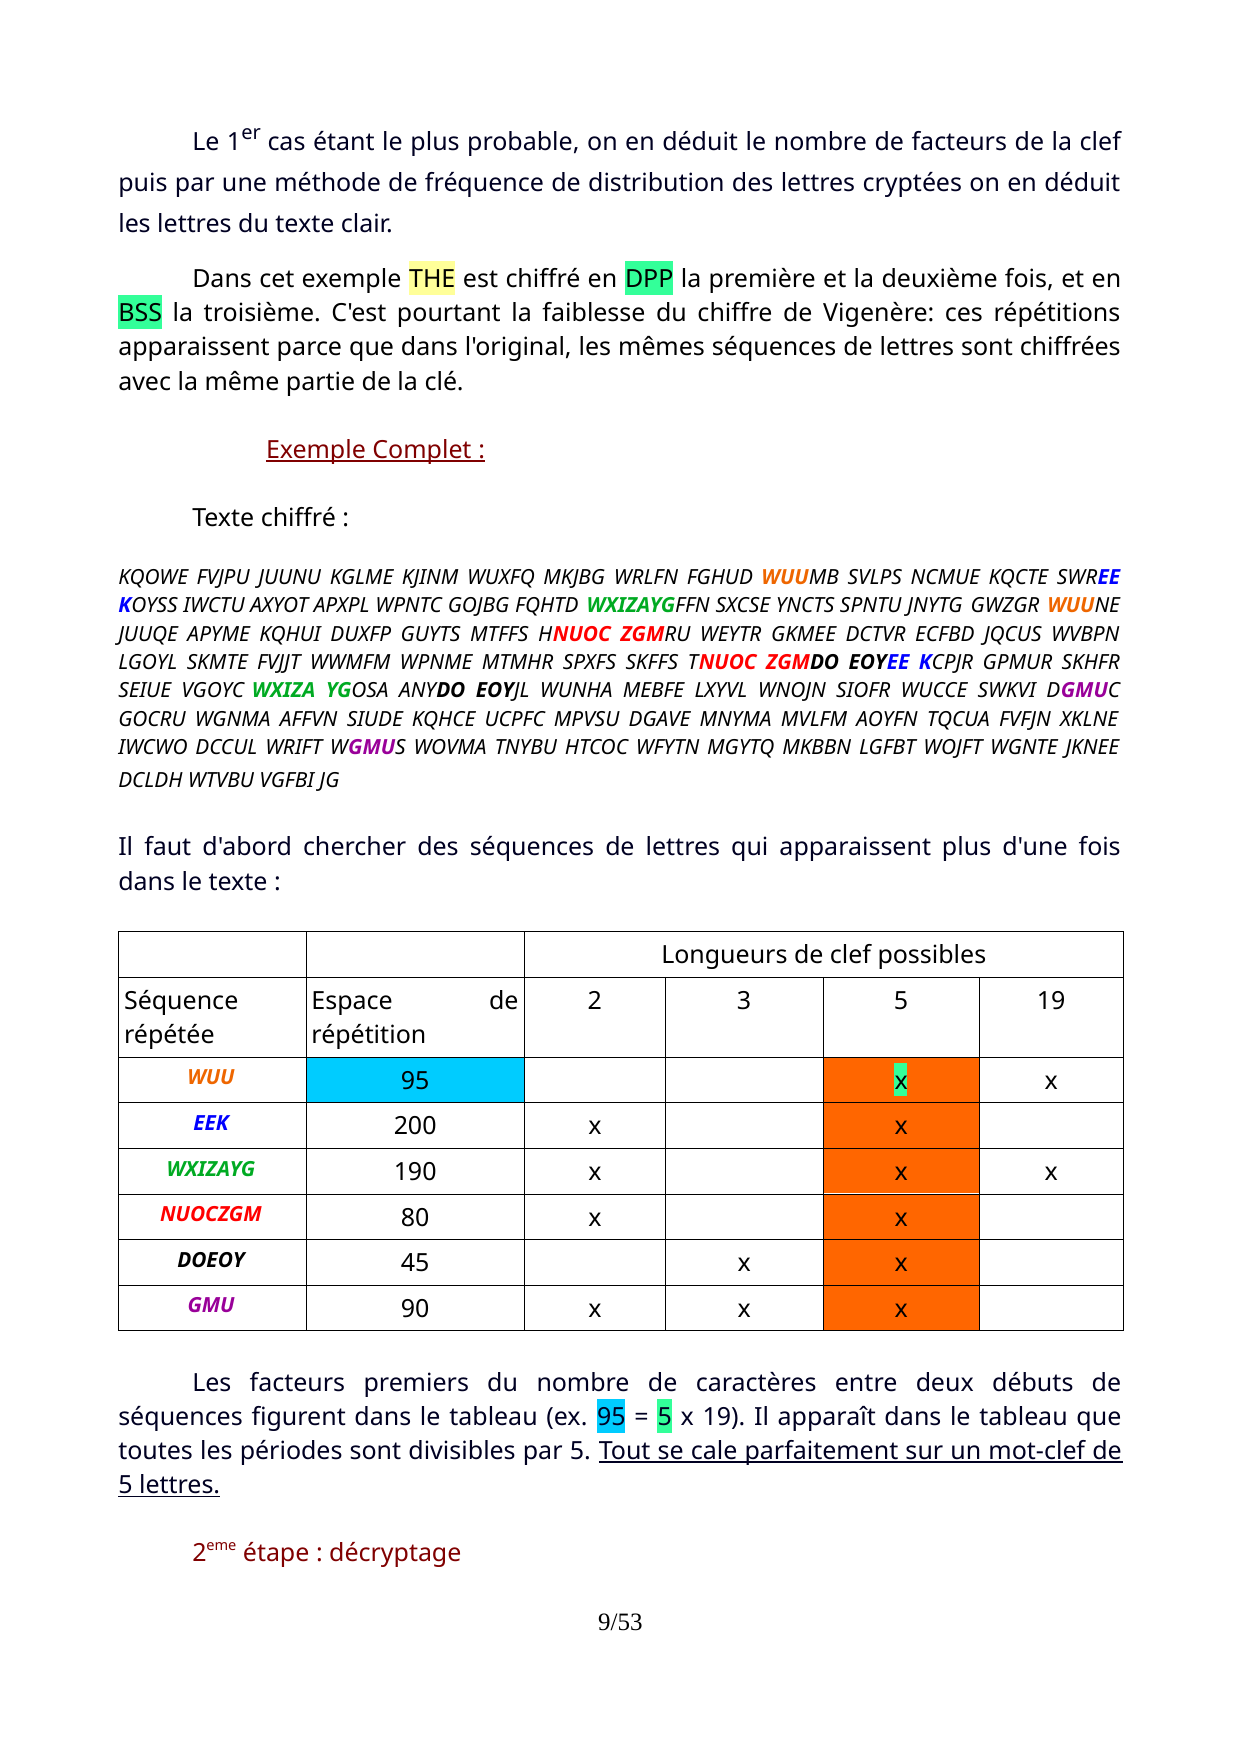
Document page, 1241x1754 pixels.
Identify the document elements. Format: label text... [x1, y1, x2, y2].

text 2eme étape : décryptage [118, 1535, 1122, 1569]
table_cell Espace de répétition [307, 978, 524, 1057]
table_cell EEK [119, 1103, 306, 1148]
table_cell [666, 1149, 823, 1193]
table_cell [980, 1286, 1123, 1330]
table_cell x [824, 1286, 979, 1330]
table_cell [525, 1240, 665, 1285]
table_header [119, 932, 306, 977]
table_cell x [980, 1149, 1123, 1193]
text Les facteurs premiers du nombre de caractères entre deux débuts de séquences figurent dans le tableau (ex. 95 = 5 x 19). Il apparaît dans le tableau que toutes les périodes sont divisibles par 5. Tout se cale parfaitement sur un mot-clef de 5 lettres. [118, 1364, 1122, 1501]
table_cell Séquence répétée [119, 978, 306, 1057]
table_cell x [666, 1286, 823, 1330]
table_cell x [824, 1149, 979, 1193]
table_cell x [525, 1195, 665, 1239]
table_header [307, 932, 524, 977]
text Exemple Complet : [118, 431, 1122, 465]
text Il faut d'abord chercher des séquences de lettres qui apparaissent plus d'une fois dans le texte : [118, 829, 1122, 897]
text KQOWE FVJPU JUUNU KGLME KJINM WUXFQ MKJBG WRLFN FGHUD WUUMB SVLPS NCMUE KQCTE SWREE KOYSS IWCTU AXYOT APXPL WPNTC GOJBG FQHTD WXIZAYGFFN SXCSE YNCTS SPNTU JNYTG GWZGR WUUNE JUUQE APYME KQHUI DUXFP GUYTS MTFFS HNUOC ZGMRU WEYTR GKMEE DCTVR ECFBD JQCUS WVBPN LGOYL SKMTE FVJJT WWMFM WPNME MTMHR SPXFS SKFFS TNUOC ZGMDO EOYEE KCPJR GPMUR SKHFR SEIUE VGOYC WXIZA YGOSA ANYDO EOYJL WUNHA MEBFE LXYVL WNOJN SIOFR WUCCE SWKVI DGMUC GOCRU WGNMA AFFVN SIUDE KQHCE UCPFC MPVSU DGAVE MNYMA MVLFM AOYFN TQCUA FVFJN XKLNE IWCWO DCCUL WRIFT WGMUS WOVMA TNYBU HTCOC WFYTN MGYTQ MKBBN LGFBT WOJFT WGNTE JKNEE DCLDH WTVBU VGFBI JG [118, 562, 1122, 795]
table_cell GMU [119, 1286, 306, 1330]
table_cell x [824, 1058, 979, 1102]
table_header Longueurs de clef possibles [525, 932, 1123, 977]
table_cell 3 [666, 978, 823, 1057]
table_cell x [525, 1103, 665, 1148]
table_cell [666, 1103, 823, 1148]
table_cell 5 [824, 978, 979, 1057]
table_cell WUU [119, 1058, 306, 1102]
table_cell [666, 1195, 823, 1239]
table_cell 200 [307, 1103, 524, 1148]
table_cell x [980, 1058, 1123, 1102]
table_cell 95 [307, 1058, 524, 1102]
table_cell 19 [980, 978, 1123, 1057]
text Dans cet exemple THE est chiffré en DPP la première et la deuxième fois, et en BSS la troisième. C'est pourtant la faiblesse du chiffre de Vigenère: ces répétitions apparaissent parce que dans l'original, les mêmes séquences de lettres sont chiffrées avec la même partie de la clé. [118, 261, 1122, 397]
table_cell x [824, 1240, 979, 1285]
text Le 1er cas étant le plus probable, on en déduit le nombre de facteurs de la clef puis par une méthode de fréquence de distribution des lettres cryptées on en déduit les lettres du texte clair. [118, 118, 1122, 239]
table_cell [525, 1058, 665, 1102]
table_cell [980, 1103, 1123, 1148]
table_cell 190 [307, 1149, 524, 1193]
table_cell x [824, 1103, 979, 1148]
table_cell 90 [307, 1286, 524, 1330]
table_cell WXIZAYG [119, 1149, 306, 1193]
table_cell x [824, 1195, 979, 1239]
table_cell DOEOY [119, 1240, 306, 1285]
table_cell 45 [307, 1240, 524, 1285]
table_cell [980, 1240, 1123, 1285]
table_cell NUOCZGM [119, 1195, 306, 1239]
table_cell x [525, 1286, 665, 1330]
table_cell x [666, 1240, 823, 1285]
table_cell 80 [307, 1195, 524, 1239]
table_cell 2 [525, 978, 665, 1057]
table_cell x [525, 1149, 665, 1193]
text Texte chiffré : [118, 499, 1122, 533]
table_cell [666, 1058, 823, 1102]
table_cell [980, 1195, 1123, 1239]
